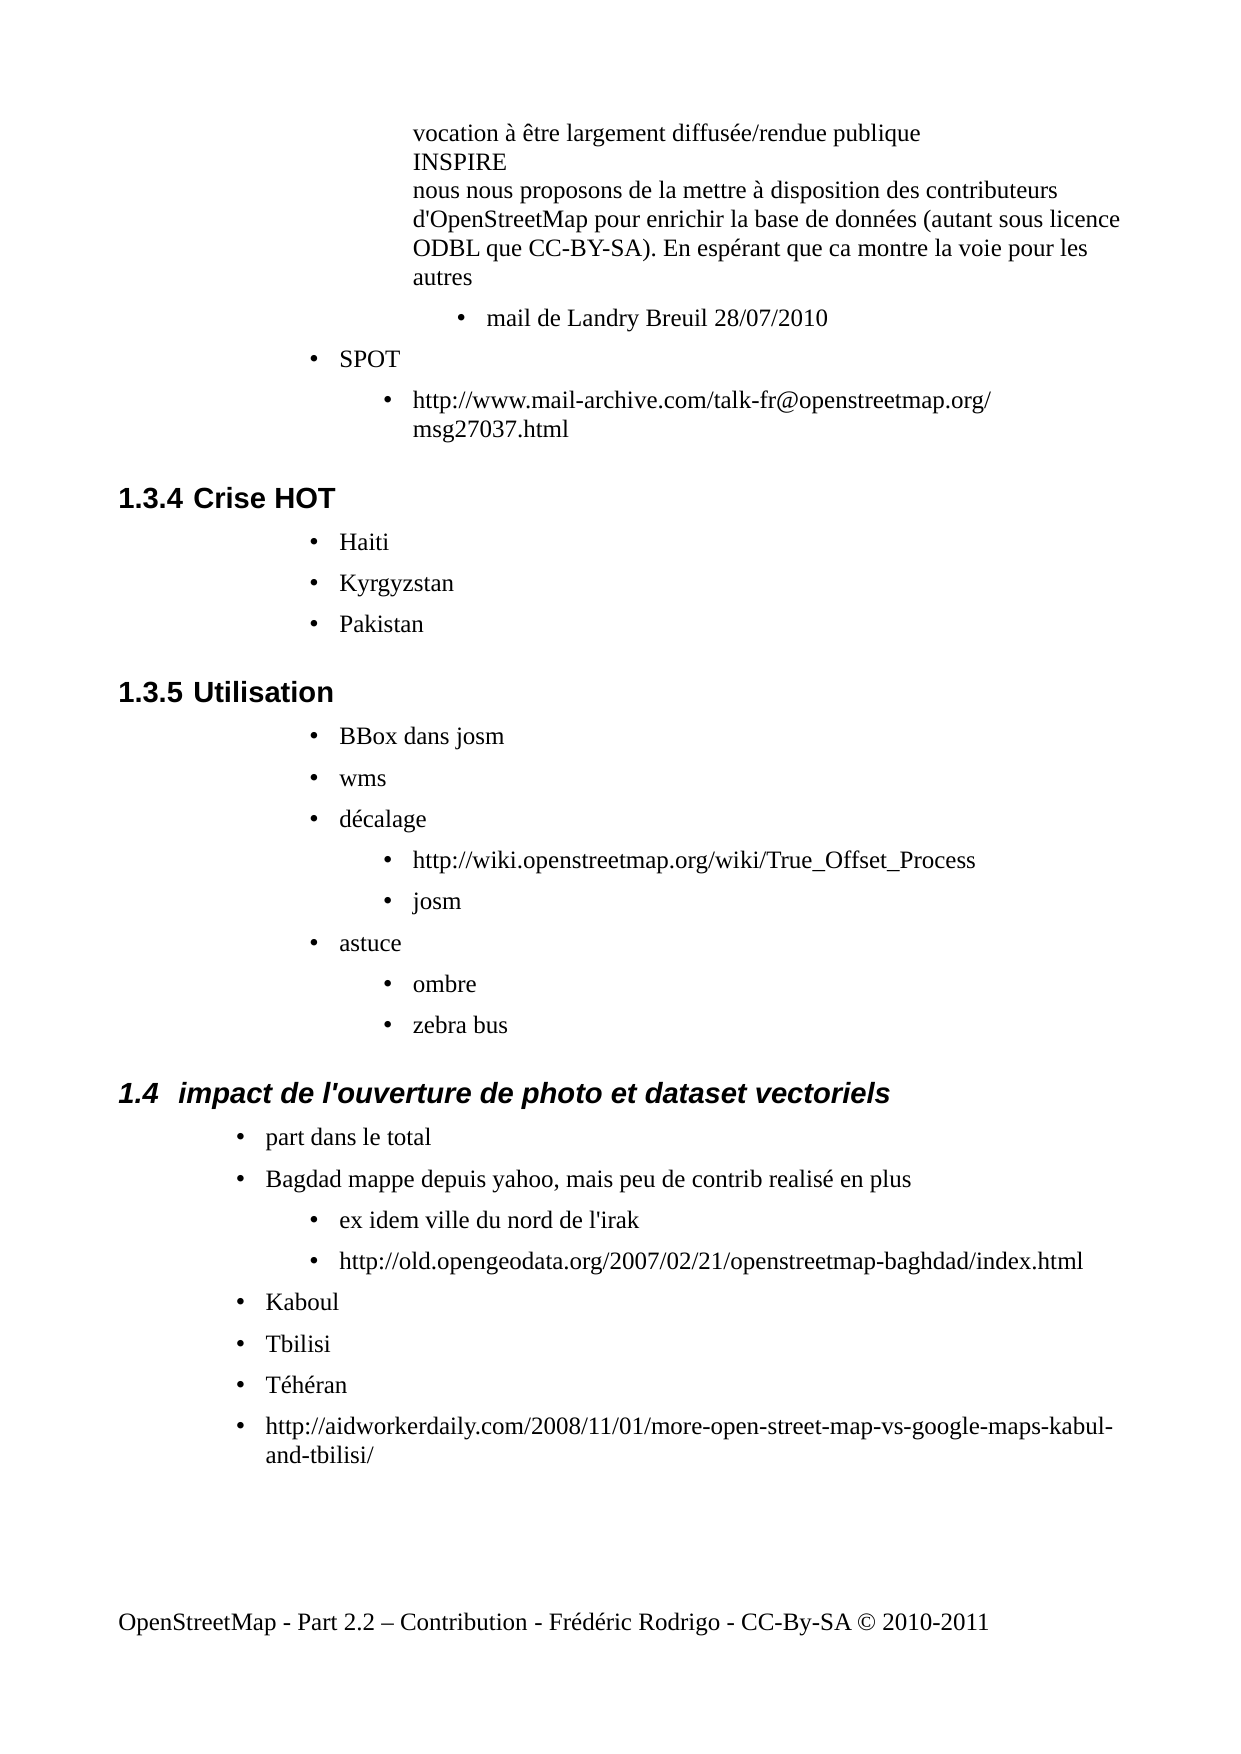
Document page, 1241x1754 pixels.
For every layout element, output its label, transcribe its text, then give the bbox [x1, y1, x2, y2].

list Haiti [309, 527, 1122, 555]
list SPOT [309, 344, 1122, 373]
list wms [309, 763, 1122, 791]
subtitle impact de l'ouverture de photo et dataset vectoriels [118, 1076, 1122, 1110]
subtitle Crise HOT [118, 481, 1122, 514]
list http://old.opengeodata.org/2007/02/21/openstreetmap-baghdad/index.html [309, 1246, 1122, 1275]
list mail de Landry Breuil 28/07/2010 [457, 303, 1122, 332]
list http://wiki.openstreetmap.org/wiki/True_Offset_Process [383, 845, 1122, 874]
list vocation à être largement diffusée/rendue publique INSPIRE nous nous proposons de la mettre à disposition des contributeurs d'OpenStreetMap pour enrichir la base de données (autant sous licence ODBL que CC-BY-SA). En espérant que ca montre la voie pour les autres [383, 118, 1122, 291]
list http://www.mail-archive.com/talk-fr@openstreetmap.org/msg27037.html [383, 386, 1122, 443]
list Kaboul [236, 1287, 1122, 1316]
list ex idem ville du nord de l'irak [309, 1205, 1122, 1234]
list zebra bus [383, 1010, 1122, 1039]
list http://aidworkerdaily.com/2008/11/01/more-open-street-map-vs-google-maps-kabul-and-tbilisi/ [236, 1411, 1122, 1469]
list Bagdad mappe depuis yahoo, mais peu de contrib realisé en plus [236, 1164, 1122, 1192]
list décalage [309, 804, 1122, 833]
list BBox dans josm [309, 721, 1122, 750]
list Téhéran [236, 1370, 1122, 1399]
subtitle Utilisation [118, 675, 1122, 709]
list part dans le total [236, 1122, 1122, 1151]
list josm [383, 886, 1122, 915]
list Kyrgyzstan [309, 568, 1122, 597]
list ombre [383, 969, 1122, 998]
list Tbilisi [236, 1329, 1122, 1357]
list Pakistan [309, 609, 1122, 638]
list astuce [309, 928, 1122, 956]
